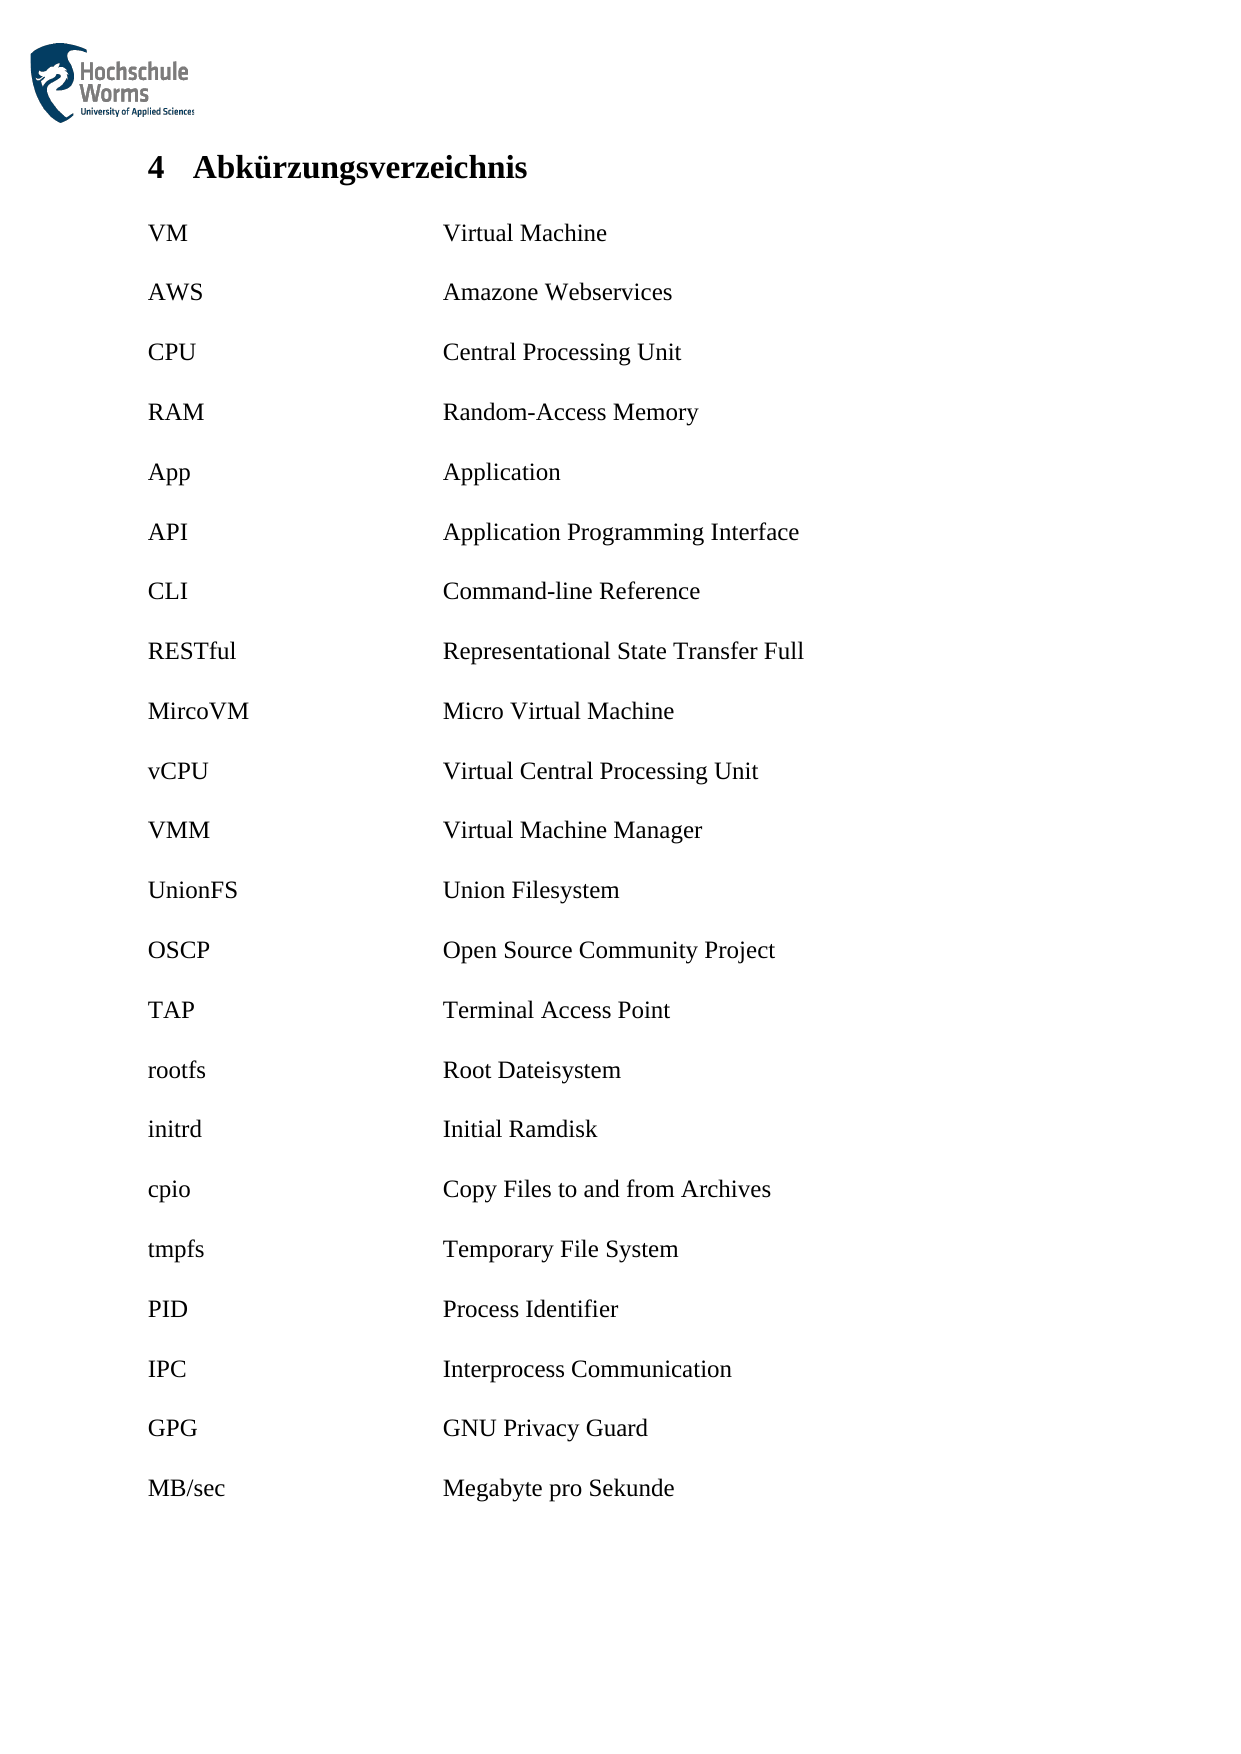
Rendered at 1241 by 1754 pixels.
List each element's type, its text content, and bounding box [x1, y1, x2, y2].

text App Application [148, 457, 1092, 486]
text rootfs Root Dateisystem [148, 1055, 1092, 1083]
text CLI Command-line Reference [148, 576, 1092, 605]
text AWS Amazone Webservices [148, 277, 1092, 306]
text initrd Initial Ramdisk [148, 1114, 1092, 1143]
text cpio Copy Files to and from Archives [148, 1174, 1092, 1203]
text CPU Central Processing Unit [148, 337, 1092, 366]
text PID Process Identifier [148, 1294, 1092, 1323]
text UnionFS Union Filesystem [148, 875, 1092, 904]
text API Application Programming Interface [148, 517, 1092, 545]
text VMM Virtual Machine Manager [148, 816, 1092, 844]
text OSCP Open Source Community Project [148, 935, 1092, 964]
text VM Virtual Machine [148, 218, 1092, 246]
text MB/sec Megabyte pro Sekunde [148, 1473, 1092, 1502]
text GPG GNU Privacy Guard [148, 1413, 1092, 1442]
text RESTful Representational State Transfer Full [148, 636, 1092, 665]
text tmpfs Temporary File System [148, 1234, 1092, 1263]
subtitle Abkürzungsverzeichnis [148, 148, 1092, 186]
text RAM Random-Access Memory [148, 397, 1092, 426]
text vCPU Virtual Central Processing Unit [148, 756, 1092, 784]
text IPC Interprocess Communication [148, 1354, 1092, 1382]
text TAP Terminal Access Point [148, 995, 1092, 1024]
text MircoVM Micro Virtual Machine [148, 696, 1092, 725]
